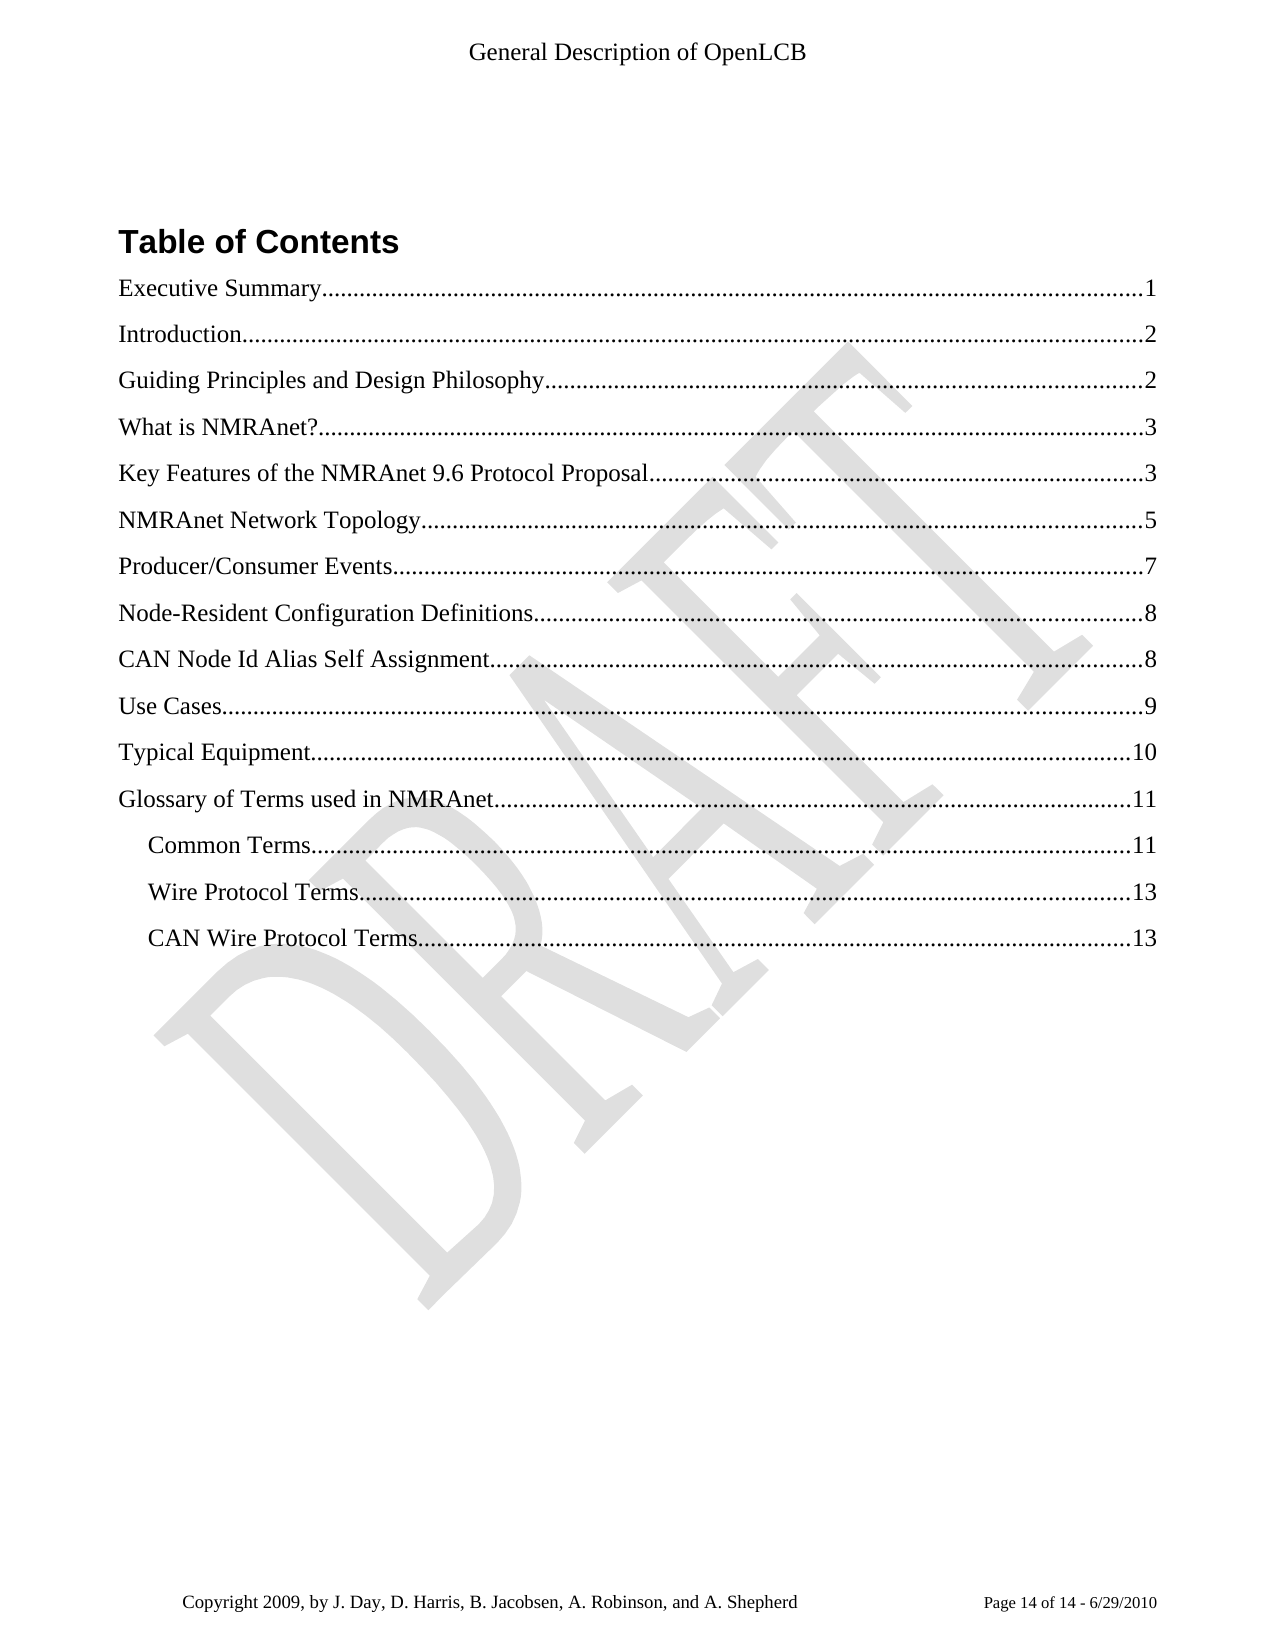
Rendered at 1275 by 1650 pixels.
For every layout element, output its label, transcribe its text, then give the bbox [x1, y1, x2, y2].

text CAN Node Id Alias Self Assignment 8 [849, 644, 1033, 673]
text Typical Equipment 10 [118, 737, 571, 766]
text Wire Protocol Terms 13 [148, 877, 368, 905]
text Glossary of Terms used in NMRAnet 11 [721, 784, 872, 812]
text Node-Resident Configuration Definitions 8 [118, 598, 687, 627]
text Node-Resident Configuration Definitions 8 [701, 598, 812, 627]
text What is NMRAnet? 3 [816, 412, 1157, 441]
text Wire Protocol Terms 13 [670, 877, 816, 905]
text Common Terms 11 [690, 830, 773, 859]
text Key Features of the NMRAnet 9.6 Protocol Proposal 3 [118, 458, 745, 487]
text Producer/Consumer Events 7 [118, 551, 637, 580]
text Common Terms 11 [148, 830, 357, 859]
text Node-Resident Configuration Definitions 8 [803, 598, 988, 627]
text Producer/Consumer Events 7 [955, 551, 1157, 580]
text Common Terms 11 [635, 830, 679, 856]
text CAN Wire Protocol Terms 13 [429, 923, 515, 952]
text Typical Equipment 10 [652, 737, 826, 766]
text Glossary of Terms used in NMRAnet 11 [928, 784, 1157, 812]
text Producer/Consumer Events 7 [665, 551, 941, 580]
text Key Features of the NMRAnet 9.6 Protocol Proposal 3 [862, 458, 1157, 487]
text Wire Protocol Terms 13 [525, 877, 667, 905]
subtitle Table of Contents [118, 222, 1157, 260]
text NMRAnet Network Topology 5 [909, 505, 1157, 534]
text Typical Equipment 10 [840, 737, 1157, 766]
text Node-Resident Configuration Definitions 8 [1002, 598, 1157, 627]
text Introduction 2 [118, 319, 1157, 348]
text CAN Node Id Alias Self Assignment 8 [118, 644, 733, 673]
text CAN Wire Protocol Terms 13 [148, 923, 415, 952]
text Glossary of Terms used in NMRAnet 11 [887, 784, 931, 801]
text NMRAnet Network Topology 5 [694, 509, 752, 534]
text CAN Wire Protocol Terms 13 [541, 923, 699, 952]
text Guiding Principles and Design Philosophy 2 [118, 366, 822, 394]
text Key Features of the NMRAnet 9.6 Protocol Proposal 3 [757, 458, 848, 487]
text Use Cases 9 [118, 691, 538, 719]
text NMRAnet Network Topology 5 [118, 505, 683, 534]
text Glossary of Terms used in NMRAnet 11 [604, 784, 701, 812]
text Wire Protocol Terms 13 [383, 877, 507, 905]
text Guiding Principles and Design Philosophy 2 [874, 366, 1157, 394]
text CAN Node Id Alias Self Assignment 8 [1067, 644, 1157, 673]
text What is NMRAnet? 3 [118, 412, 776, 441]
text Typical Equipment 10 [571, 737, 638, 766]
text Common Terms 11 [484, 830, 635, 859]
text Use Cases 9 [584, 691, 779, 719]
text Guiding Principles and Design Philosophy 2 [834, 374, 882, 394]
text Common Terms 11 [368, 830, 468, 859]
text CAN Node Id Alias Self Assignment 8 [747, 644, 810, 673]
text Executive Summary 1 [118, 273, 1157, 301]
text Glossary of Terms used in NMRAnet 11 [118, 784, 603, 812]
text CAN Wire Protocol Terms 13 [700, 923, 1157, 952]
text NMRAnet Network Topology 5 [742, 505, 895, 534]
text Use Cases 9 [798, 691, 1157, 719]
text Use Cases 9 [547, 703, 570, 719]
text Common Terms 11 [789, 830, 1157, 859]
text Wire Protocol Terms 13 [835, 877, 1157, 905]
text CAN Node Id Alias Self Assignment 8 [820, 655, 860, 673]
